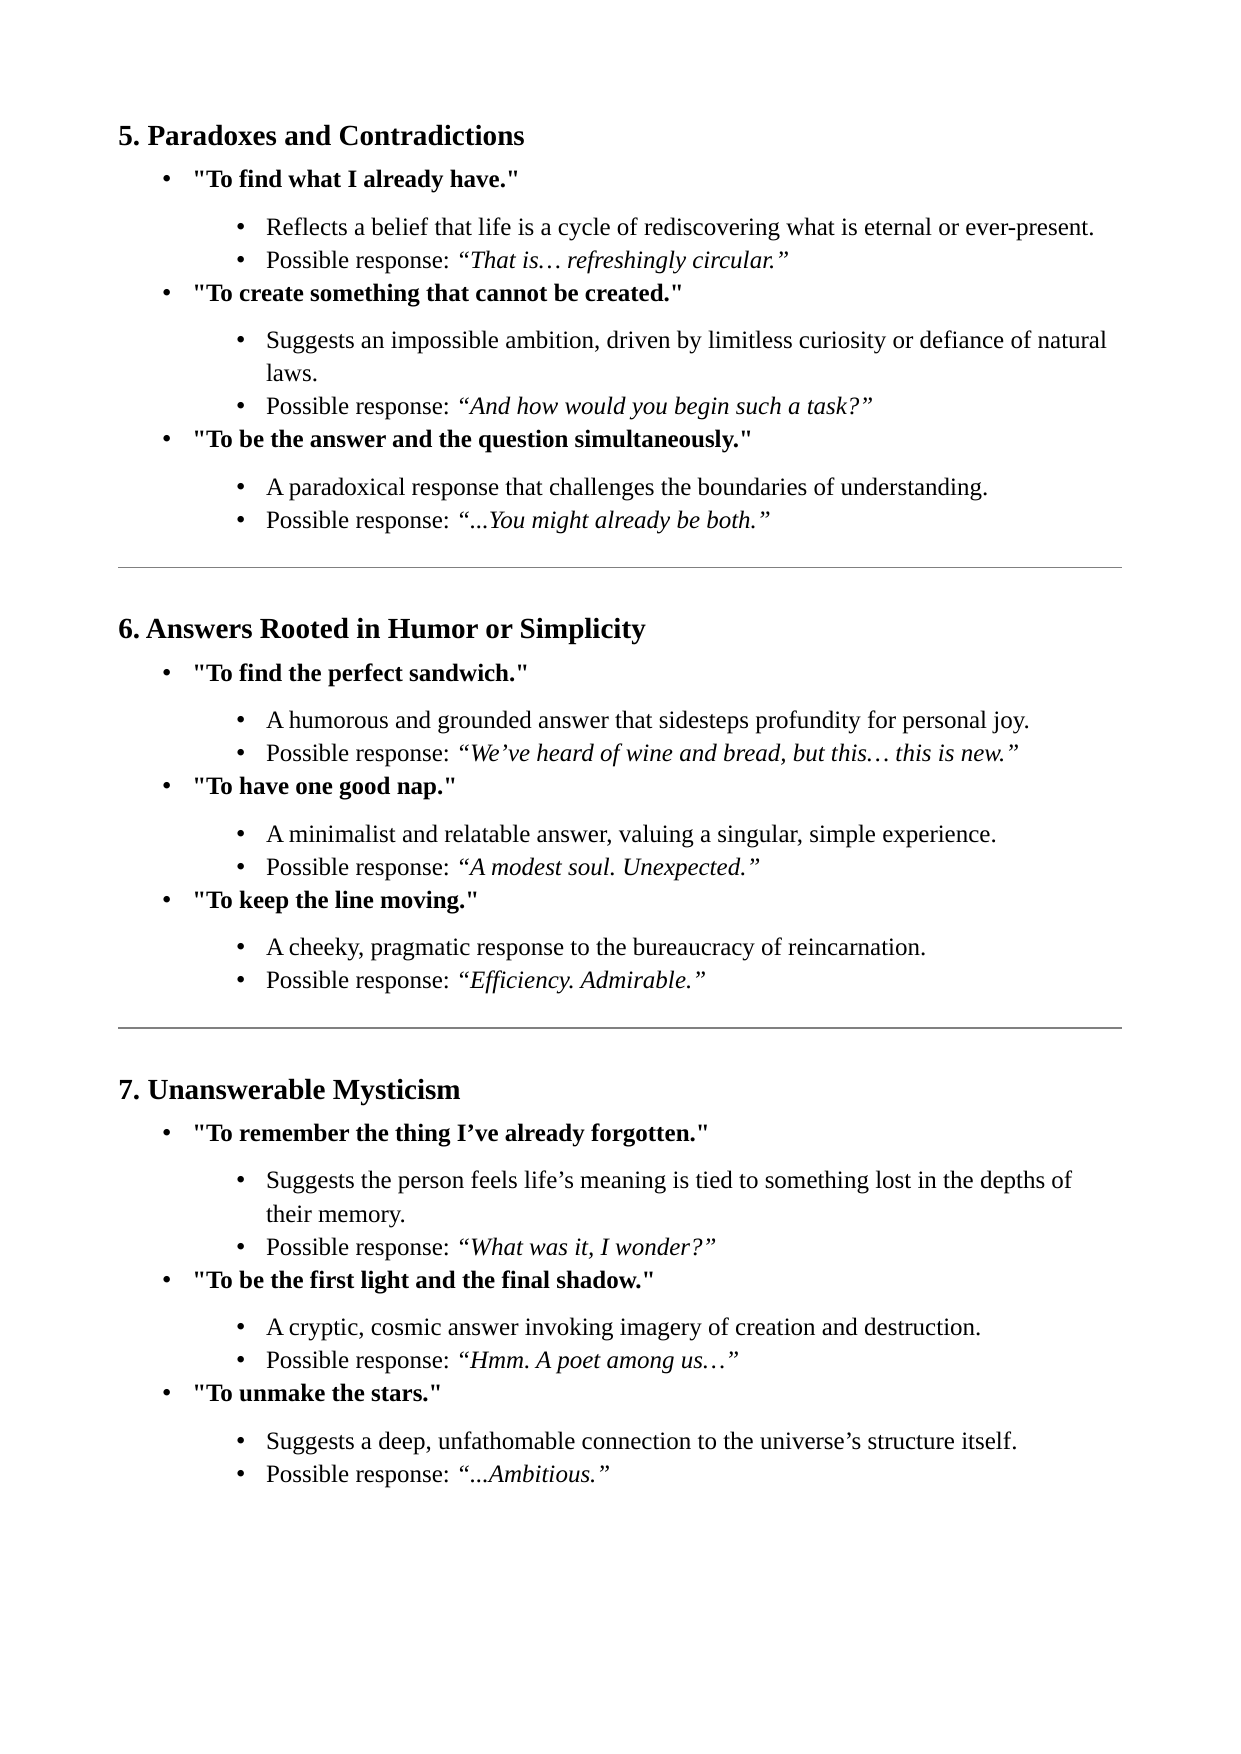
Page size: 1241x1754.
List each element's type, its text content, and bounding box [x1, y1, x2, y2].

list "To create something that cannot be created." [162, 278, 1122, 307]
list "To have one good nap." [162, 771, 1122, 800]
list A humorous and grounded answer that sidesteps profundity for personal joy. [236, 705, 1122, 734]
list Possible response: “...You might already be both.” [236, 505, 1122, 534]
list Possible response: “...Ambitious.” [236, 1459, 1122, 1488]
subtitle 7. Unanswerable Mysticism [118, 1072, 1122, 1106]
list "To find what I already have." [162, 164, 1122, 193]
list "To unmake the stars." [162, 1378, 1122, 1407]
list "To remember the thing I’ve already forgotten." [162, 1118, 1122, 1147]
list Reflects a belief that life is a cycle of rediscovering what is eternal or ever-present. [236, 212, 1122, 241]
list Possible response: “And how would you begin such a task?” [236, 391, 1122, 420]
list Possible response: “Efficiency. Admirable.” [236, 966, 1122, 994]
subtitle 6. Answers Rooted in Humor or Simplicity [118, 612, 1122, 645]
list "To keep the line moving." [162, 885, 1122, 914]
list Possible response: “A modest soul. Unexpected.” [236, 852, 1122, 881]
list A minimalist and relatable answer, valuing a singular, simple experience. [236, 819, 1122, 848]
list "To find the perfect sandwich." [162, 658, 1122, 686]
list Suggests a deep, unfathomable connection to the universe’s structure itself. [236, 1426, 1122, 1455]
list Possible response: “What was it, I wonder?” [236, 1232, 1122, 1260]
list A cheeky, pragmatic response to the bureaucracy of reincarnation. [236, 932, 1122, 961]
list Possible response: “That is… refreshingly circular.” [236, 245, 1122, 273]
list A paradoxical response that challenges the boundaries of understanding. [236, 472, 1122, 501]
list "To be the answer and the question simultaneously." [162, 424, 1122, 453]
list Possible response: “Hmm. A poet among us…” [236, 1345, 1122, 1374]
list "To be the first light and the final shadow." [162, 1265, 1122, 1293]
list Possible response: “We’ve heard of wine and bread, but this… this is new.” [236, 738, 1122, 767]
subtitle 5. Paradoxes and Contradictions [118, 118, 1122, 152]
list Suggests an impossible ambition, driven by limitless curiosity or defiance of natural laws. [236, 325, 1122, 387]
list A cryptic, cosmic answer invoking imagery of creation and destruction. [236, 1312, 1122, 1341]
list Suggests the person feels life’s meaning is tied to something lost in the depths of their memory. [236, 1166, 1122, 1227]
